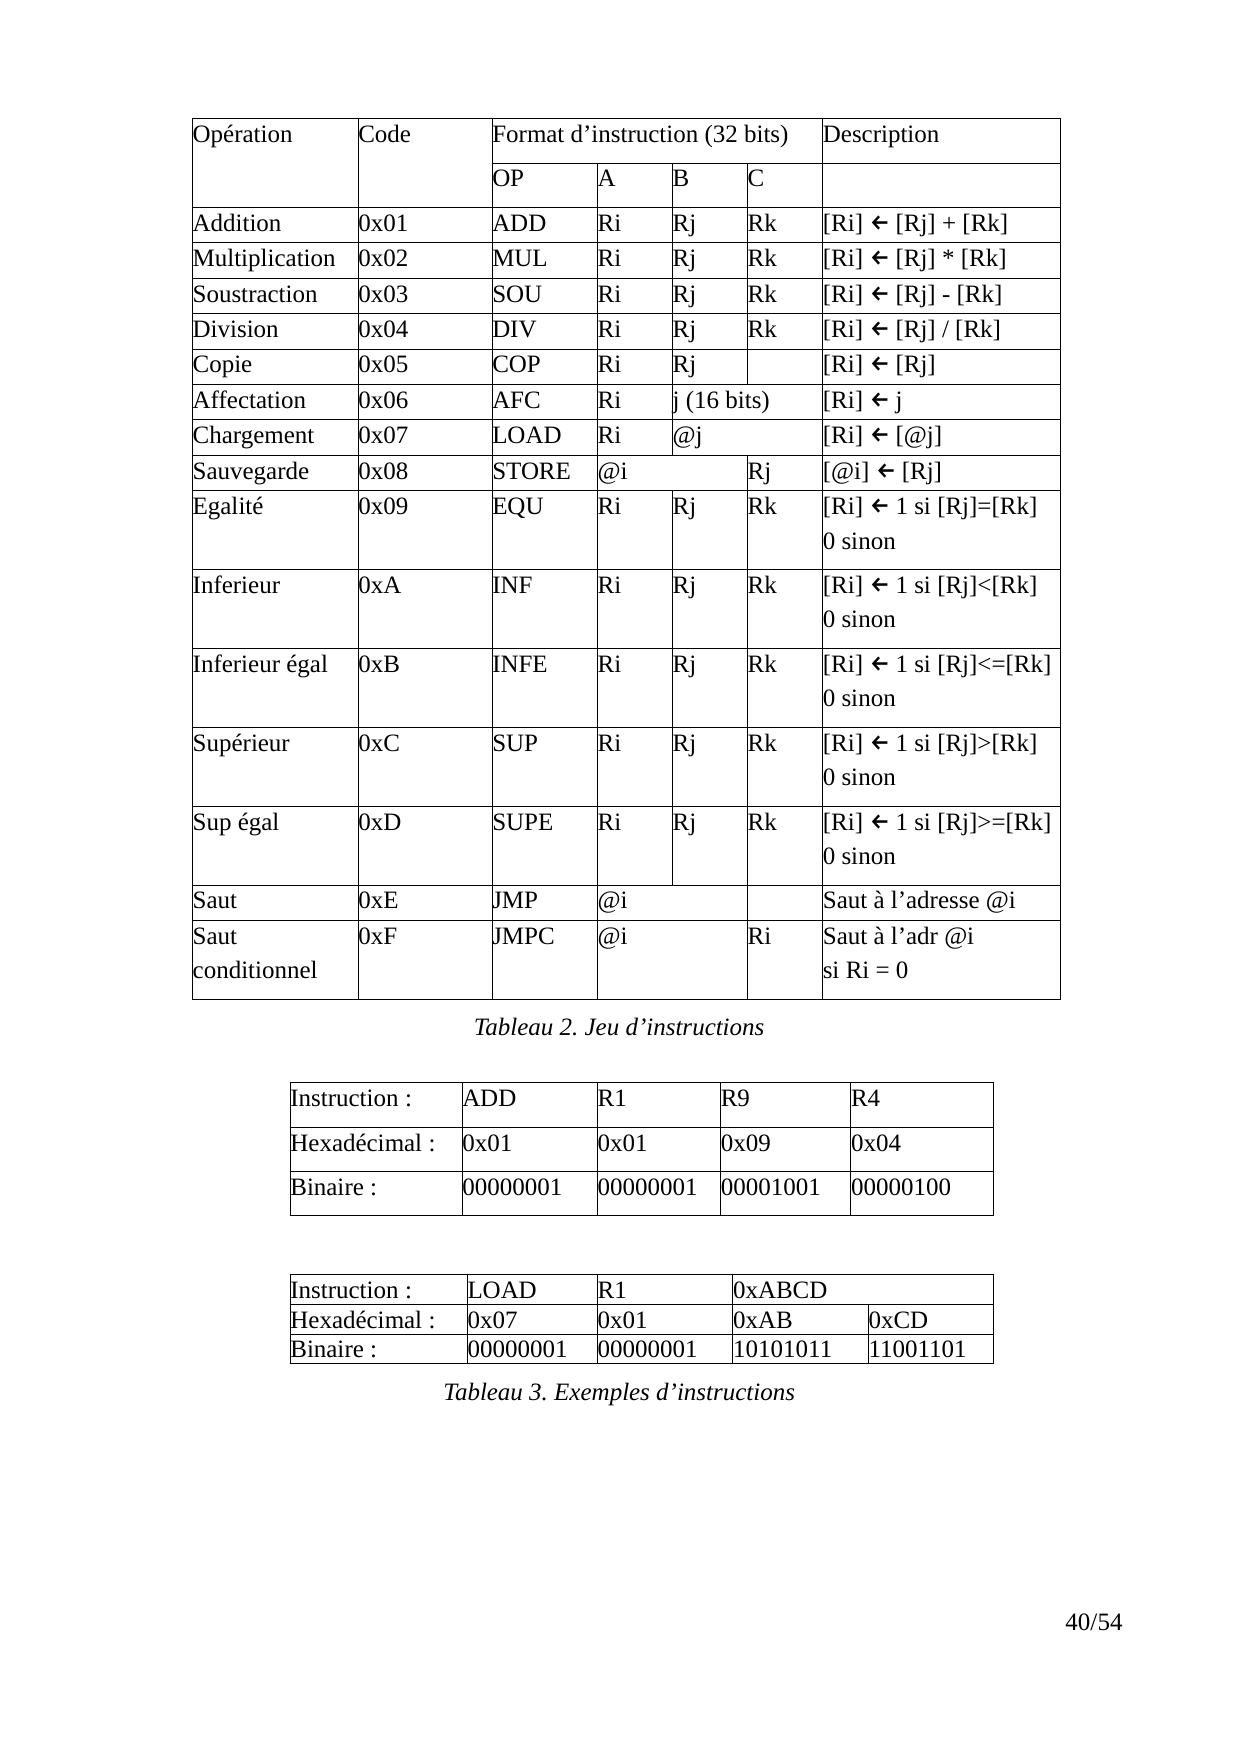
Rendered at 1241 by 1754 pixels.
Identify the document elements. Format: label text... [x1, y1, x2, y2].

table_cell 0x04 [851, 1128, 993, 1171]
table_cell Rj [673, 649, 747, 727]
table_cell JMPC [493, 921, 597, 999]
table_cell [@i] ← [Rj] [823, 456, 1060, 490]
table_cell 00000001 [598, 1172, 720, 1215]
table_cell 0x02 [359, 243, 492, 278]
table_cell 0x05 [359, 350, 492, 384]
table_cell Ri [598, 385, 672, 419]
table_cell Ri [748, 921, 822, 999]
table_cell INFE [493, 649, 597, 727]
table_cell Ri [598, 728, 672, 806]
table_cell Copie [193, 350, 358, 384]
table_cell EQU [493, 491, 597, 569]
table_cell [Ri] ← 1 si [Rj]<=[Rk] 0 sinon [823, 649, 1060, 727]
table_cell SUP [493, 728, 597, 806]
table_cell 0x01 [359, 208, 492, 242]
table_cell j (16 bits) [673, 385, 822, 419]
table_cell [Ri] ← 1 si [Rj]=[Rk] 0 sinon [823, 491, 1060, 569]
table_cell [Ri] ← [@j] [823, 420, 1060, 455]
table_cell Rk [748, 314, 822, 348]
table_cell Rk [748, 491, 822, 569]
table_cell Rk [748, 279, 822, 313]
table_cell [Ri] ← [Rj] + [Rk] [823, 208, 1060, 242]
table_cell Hexadécimal : [291, 1305, 467, 1333]
table_cell Affectation [193, 385, 358, 419]
table_cell Rj [673, 279, 747, 313]
table_cell MUL [493, 243, 597, 278]
table_cell Rj [748, 456, 822, 490]
table_cell Rk [748, 243, 822, 278]
table_cell 11001101 [869, 1335, 993, 1363]
table_cell Saut à l’adr @i si Ri = 0 [823, 921, 1060, 999]
table_cell Inferieur égal [193, 649, 358, 727]
table_cell 0xE [359, 886, 492, 920]
table_cell @i [598, 456, 747, 490]
table_cell Rj [673, 314, 747, 348]
table_cell Rk [748, 208, 822, 242]
table_header R1 [598, 1083, 720, 1127]
table_cell Chargement [193, 420, 358, 455]
table_cell 0xB [359, 649, 492, 727]
table_cell DIV [493, 314, 597, 348]
table_header Instruction : [291, 1275, 467, 1304]
table_cell SUPE [493, 807, 597, 884]
table_cell Rk [748, 728, 822, 806]
table_header Description [823, 119, 1060, 162]
table_header R9 [721, 1083, 850, 1127]
table_cell Rk [748, 649, 822, 727]
table_cell ADD [493, 208, 597, 242]
table_cell [748, 350, 822, 384]
table_cell Addition [193, 208, 358, 242]
table_cell OP [493, 164, 597, 207]
table_cell Rk [748, 570, 822, 648]
table_header R1 [598, 1275, 732, 1304]
table_cell Saut à l’adresse @i [823, 886, 1060, 920]
table_cell 0x07 [468, 1305, 597, 1333]
table_header LOAD [468, 1275, 597, 1304]
table_cell Ri [598, 208, 672, 242]
table_cell Saut conditionnel [193, 921, 358, 999]
table_cell [Ri] ← [Rj] * [Rk] [823, 243, 1060, 278]
table_cell [Ri] ← j [823, 385, 1060, 419]
table_cell 00000001 [468, 1335, 597, 1363]
table_cell Hexadécimal : [291, 1128, 462, 1171]
table_cell [Ri] ← [Rj] [823, 350, 1060, 384]
table_cell 00001001 [721, 1172, 850, 1215]
table_cell Ri [598, 570, 672, 648]
table_cell INF [493, 570, 597, 648]
table_cell [748, 886, 822, 920]
table_cell Rj [673, 807, 747, 884]
table_cell Sauvegarde [193, 456, 358, 490]
table_cell Rj [673, 350, 747, 384]
table_cell SOU [493, 279, 597, 313]
table_cell Rj [673, 243, 747, 278]
table_cell COP [493, 350, 597, 384]
table_cell Egalité [193, 491, 358, 569]
table_cell Ri [598, 491, 672, 569]
table_cell Binaire : [291, 1172, 462, 1215]
table_header Opération [193, 119, 358, 207]
table_cell Rj [673, 208, 747, 242]
table_cell Rk [748, 807, 822, 884]
table_cell Rj [673, 570, 747, 648]
table_cell Supérieur [193, 728, 358, 806]
table_cell Ri [598, 279, 672, 313]
table_cell 0xA [359, 570, 492, 648]
table_cell 0x06 [359, 385, 492, 419]
table_cell 0x09 [721, 1128, 850, 1171]
table_header 0xABCD [733, 1275, 993, 1304]
table_cell Multiplication [193, 243, 358, 278]
table_cell @j [673, 420, 822, 455]
table_header R4 [851, 1083, 993, 1127]
table_cell Division [193, 314, 358, 348]
table_cell 0xCD [869, 1305, 993, 1333]
table_cell Binaire : [291, 1335, 467, 1363]
table_cell @i [598, 886, 747, 920]
table_cell Inferieur [193, 570, 358, 648]
table_cell [Ri] ← [Rj] - [Rk] [823, 279, 1060, 313]
table_cell 0xF [359, 921, 492, 999]
table_cell 0x08 [359, 456, 492, 490]
table_cell 0x04 [359, 314, 492, 348]
table_cell 0x01 [598, 1305, 732, 1333]
table_cell 0x09 [359, 491, 492, 569]
table_cell Ri [598, 420, 672, 455]
table_cell Ri [598, 649, 672, 727]
table_cell JMP [493, 886, 597, 920]
text Tableau 3. Exemples d’instructions [118, 1377, 1122, 1406]
table_cell Saut [193, 886, 358, 920]
table_cell 0x07 [359, 420, 492, 455]
table_cell [823, 164, 1060, 207]
table_cell @i [598, 921, 747, 999]
table_cell Soustraction [193, 279, 358, 313]
table_cell 0xAB [733, 1305, 868, 1333]
table_cell AFC [493, 385, 597, 419]
table_cell Ri [598, 314, 672, 348]
table_cell [Ri] ← 1 si [Rj]>[Rk] 0 sinon [823, 728, 1060, 806]
table_cell [Ri] ← 1 si [Rj]>=[Rk] 0 sinon [823, 807, 1060, 884]
table_cell [Ri] ← 1 si [Rj]<[Rk] 0 sinon [823, 570, 1060, 648]
table_header ADD [463, 1083, 597, 1127]
table_header Format d’instruction (32 bits) [493, 119, 822, 162]
table_cell 0x03 [359, 279, 492, 313]
table_cell Ri [598, 350, 672, 384]
table_cell Sup égal [193, 807, 358, 884]
table_cell Rj [673, 728, 747, 806]
table_cell [Ri] ← [Rj] / [Rk] [823, 314, 1060, 348]
table_cell 0x01 [598, 1128, 720, 1171]
table_cell A [598, 164, 672, 207]
table_header Code [359, 119, 492, 207]
text Tableau 2. Jeu d’instructions [118, 1012, 1122, 1041]
table_cell 00000001 [463, 1172, 597, 1215]
table_cell 00000100 [851, 1172, 993, 1215]
table_cell LOAD [493, 420, 597, 455]
table_cell 0xD [359, 807, 492, 884]
table_cell Ri [598, 243, 672, 278]
table_cell 0xC [359, 728, 492, 806]
table_cell STORE [493, 456, 597, 490]
table_cell Ri [598, 807, 672, 884]
table_cell Rj [673, 491, 747, 569]
table_cell B [673, 164, 747, 207]
table_cell 00000001 [598, 1335, 732, 1363]
table_cell 0x01 [463, 1128, 597, 1171]
table_header Instruction : [291, 1083, 462, 1127]
table_cell 10101011 [733, 1335, 868, 1363]
table_cell C [748, 164, 822, 207]
